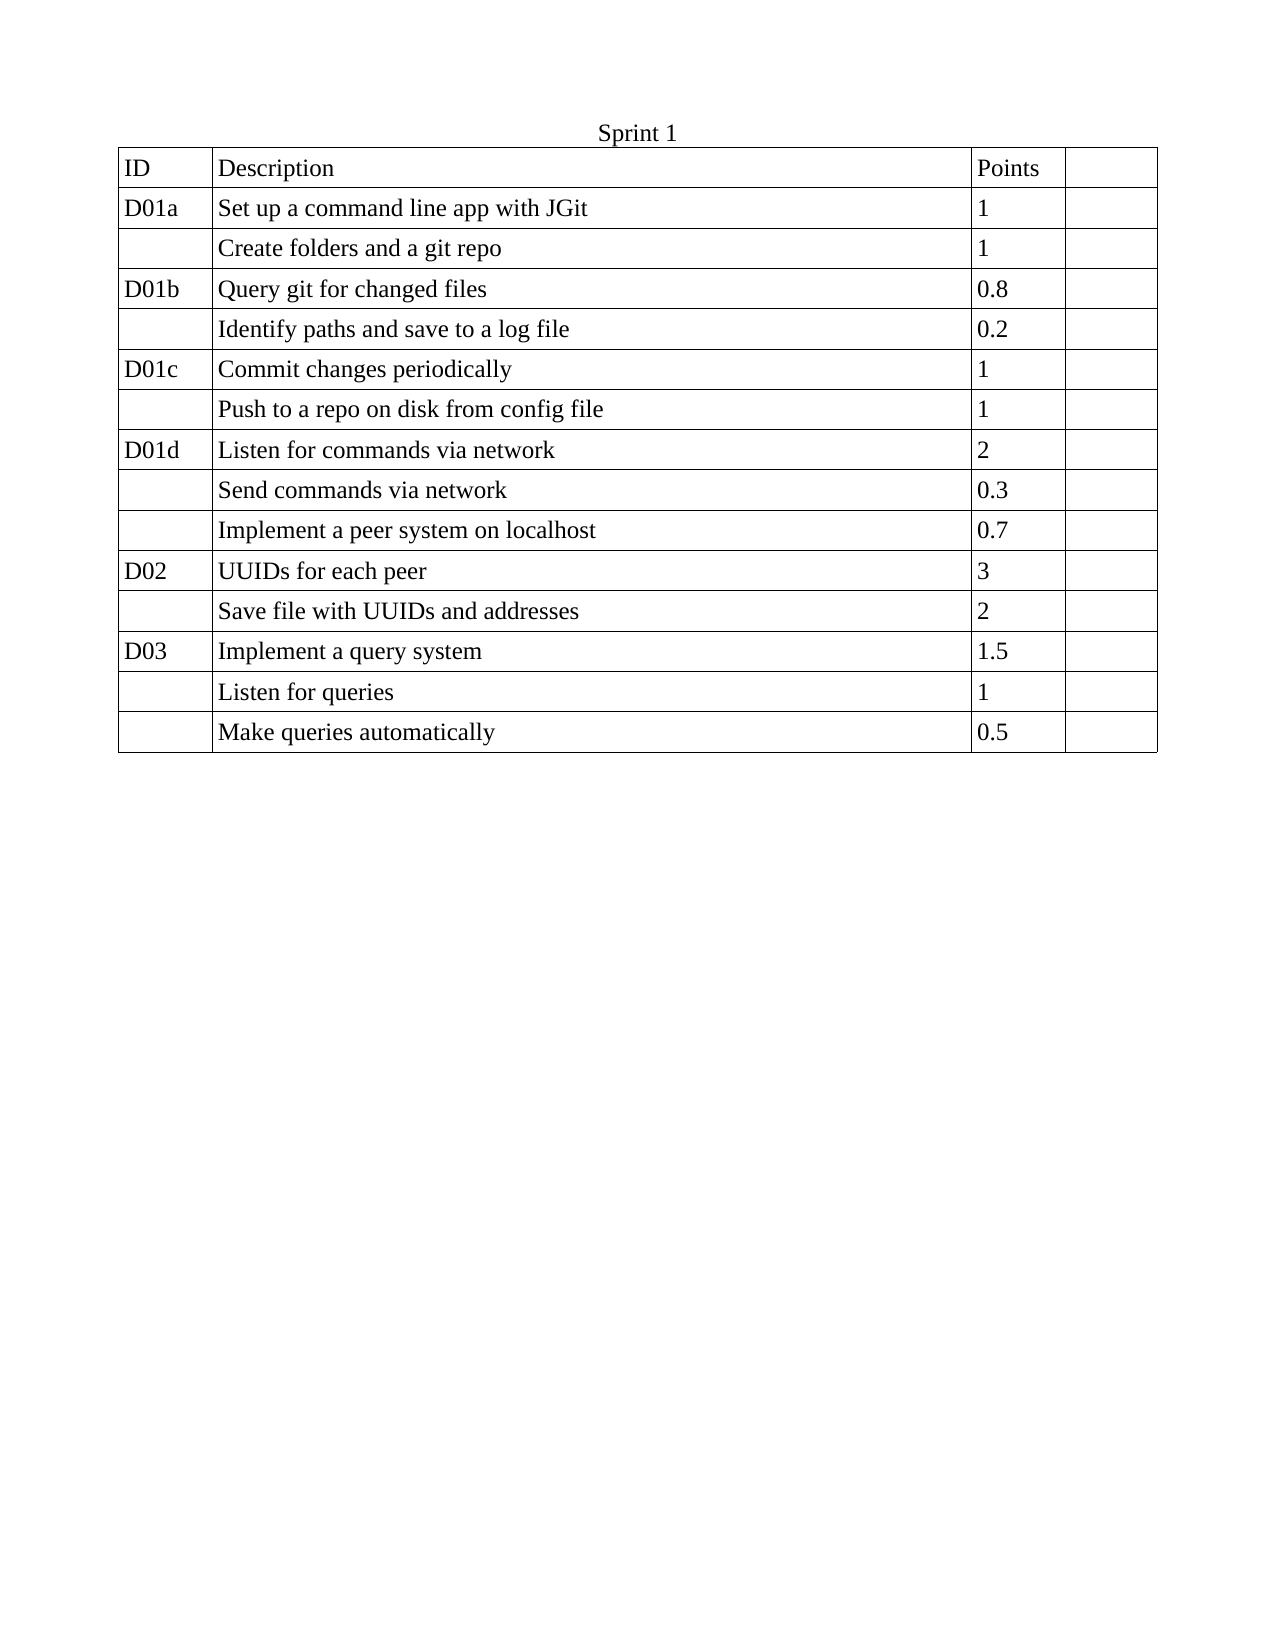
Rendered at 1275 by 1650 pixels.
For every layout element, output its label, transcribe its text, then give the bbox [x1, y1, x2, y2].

table_cell 0.2 [972, 309, 1065, 348]
table_cell [1066, 551, 1157, 590]
table_cell D01b [119, 269, 212, 308]
table_cell [1066, 672, 1157, 711]
table_cell 1.5 [972, 632, 1065, 671]
table_cell [119, 229, 212, 268]
table_header Points [972, 148, 1065, 187]
table_cell 0.3 [972, 470, 1065, 510]
text Sprint 1 [118, 118, 1157, 147]
table_cell [119, 390, 212, 429]
table_cell 0.8 [972, 269, 1065, 308]
table_cell [1066, 430, 1157, 469]
table_cell Listen for commands via network [213, 430, 971, 469]
table_cell [1066, 309, 1157, 348]
table_cell [1066, 269, 1157, 308]
table_cell Query git for changed files [213, 269, 971, 308]
table_cell [1066, 229, 1157, 268]
table_cell Save file with UUIDs and addresses [213, 591, 971, 631]
table_cell [1066, 350, 1157, 389]
table_cell 2 [972, 430, 1065, 469]
table_cell D01c [119, 350, 212, 389]
table_cell [119, 672, 212, 711]
table_cell Set up a command line app with JGit [213, 188, 971, 227]
table_cell Create folders and a git repo [213, 229, 971, 268]
table_cell [1066, 632, 1157, 671]
table_cell [1066, 591, 1157, 631]
table_cell 2 [972, 591, 1065, 631]
table_cell D03 [119, 632, 212, 671]
table_cell [1066, 712, 1157, 752]
table_cell UUIDs for each peer [213, 551, 971, 590]
table_cell D02 [119, 551, 212, 590]
table_cell [119, 470, 212, 510]
table_cell [1066, 188, 1157, 227]
table_cell 1 [972, 350, 1065, 389]
table_cell Identify paths and save to a log file [213, 309, 971, 348]
table_cell 3 [972, 551, 1065, 590]
table_cell 0.7 [972, 511, 1065, 550]
table_cell [1066, 390, 1157, 429]
table_cell Push to a repo on disk from config file [213, 390, 971, 429]
table_cell Implement a peer system on localhost [213, 511, 971, 550]
table_cell D01a [119, 188, 212, 227]
table_header [1066, 148, 1157, 187]
table_cell Make queries automatically [213, 712, 971, 752]
table_cell 1 [972, 390, 1065, 429]
table_cell 1 [972, 188, 1065, 227]
table_cell Commit changes periodically [213, 350, 971, 389]
table_header ID [119, 148, 212, 187]
table_cell [1066, 470, 1157, 510]
table_cell 1 [972, 229, 1065, 268]
table_cell D01d [119, 430, 212, 469]
table_cell [119, 511, 212, 550]
table_cell [119, 591, 212, 631]
table_cell Listen for queries [213, 672, 971, 711]
table_cell 1 [972, 672, 1065, 711]
table_header Description [213, 148, 971, 187]
table_cell [1066, 511, 1157, 550]
table_cell [119, 309, 212, 348]
table_cell [119, 712, 212, 752]
table_cell Implement a query system [213, 632, 971, 671]
table_cell Send commands via network [213, 470, 971, 510]
table_cell 0.5 [972, 712, 1065, 752]
